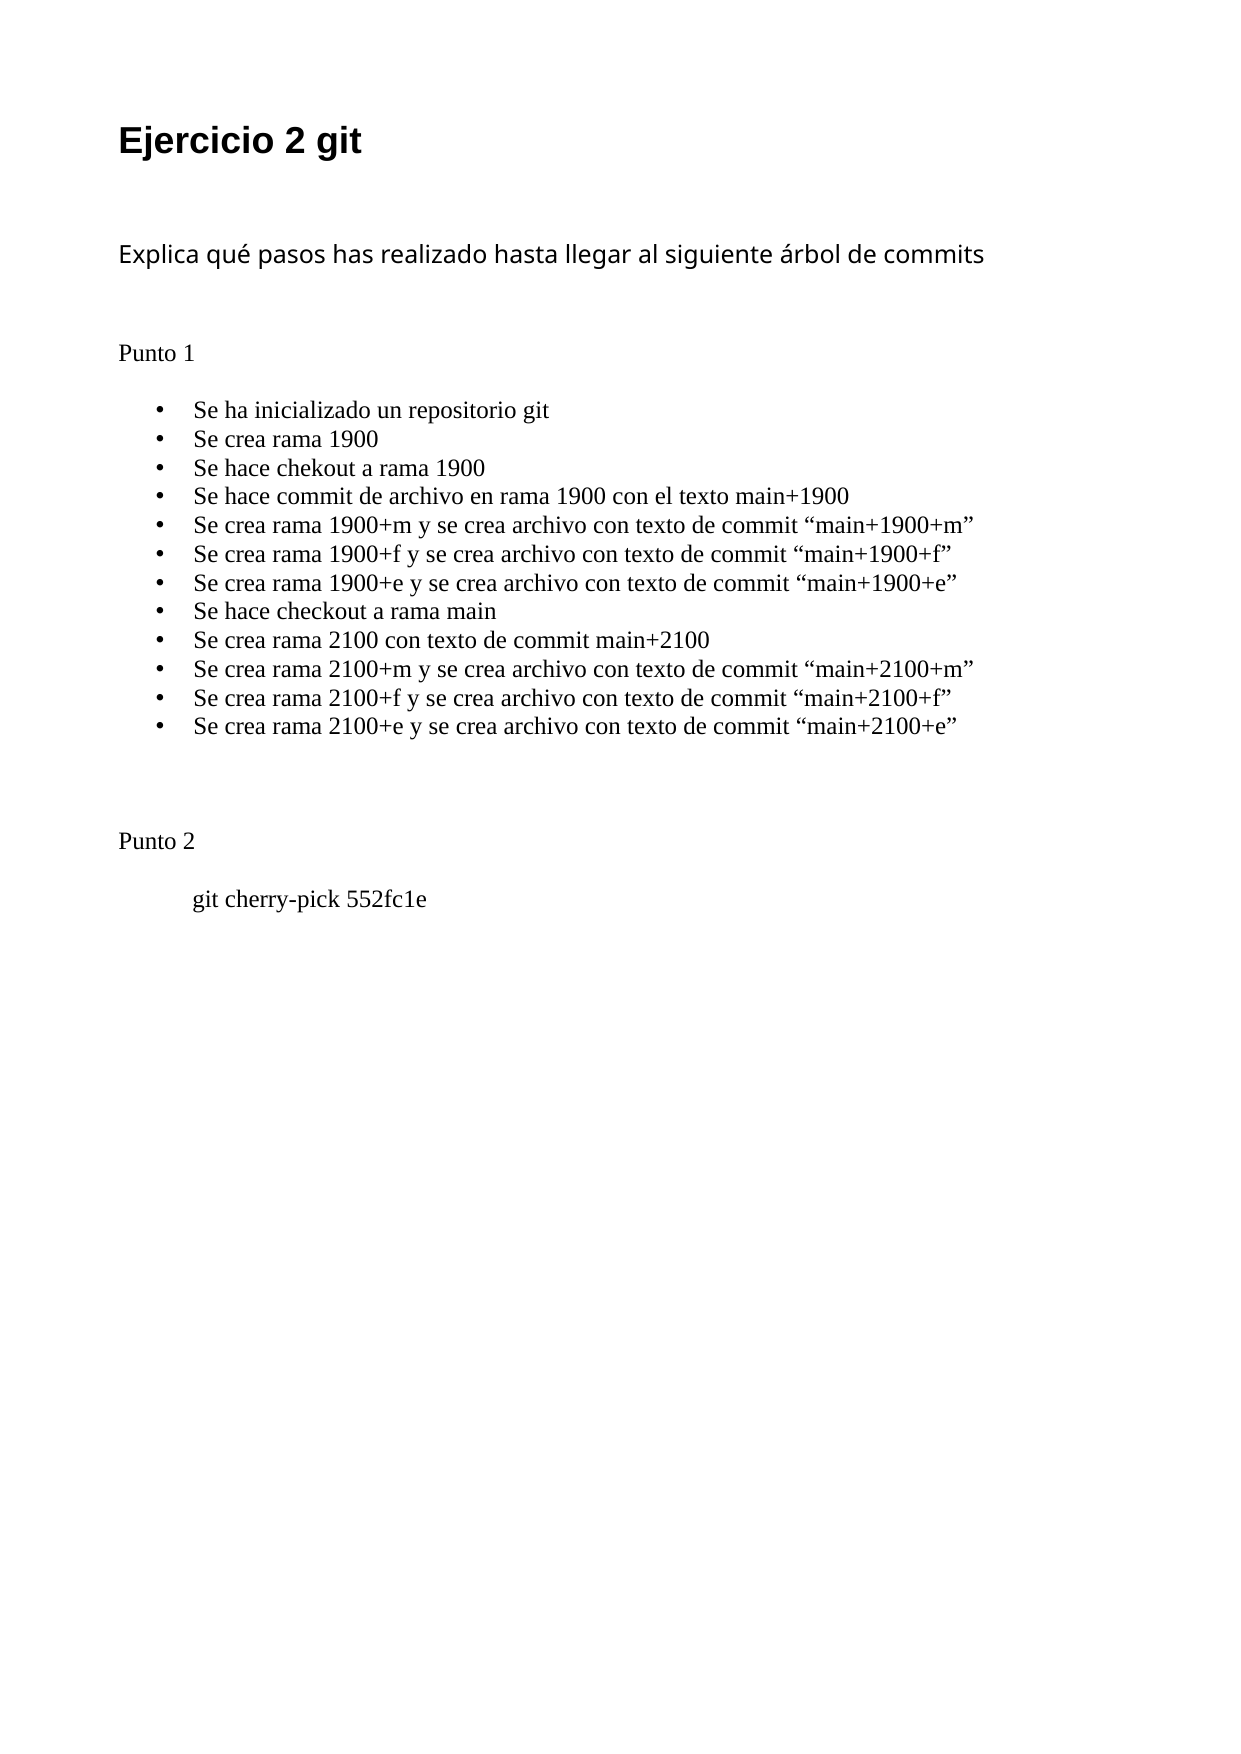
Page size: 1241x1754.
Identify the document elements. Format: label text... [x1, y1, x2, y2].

list Se crea rama 1900 [156, 424, 1122, 453]
text Explica qué pasos has realizado hasta llegar al siguiente árbol de commits [118, 202, 1122, 270]
text git cherry-pick 552fc1e [118, 884, 1122, 913]
list Se hace chekout a rama 1900 [156, 453, 1122, 481]
list Se crea rama 2100+e y se crea archivo con texto de commit “main+2100+e” [156, 711, 1122, 740]
text Punto 2 [118, 826, 1122, 855]
list Se crea rama 2100 con texto de commit main+2100 [156, 625, 1122, 654]
list Se crea rama 2100+m y se crea archivo con texto de commit “main+2100+m” [156, 654, 1122, 683]
text Punto 1 [118, 338, 1122, 366]
list Se ha inicializado un repositorio git [156, 395, 1122, 424]
list Se hace commit de archivo en rama 1900 con el texto main+1900 [156, 481, 1122, 510]
list Se crea rama 2100+f y se crea archivo con texto de commit “main+2100+f” [156, 683, 1122, 711]
list Se hace checkout a rama main [156, 596, 1122, 625]
subtitle Ejercicio 2 git [118, 118, 1122, 161]
list Se crea rama 1900+f y se crea archivo con texto de commit “main+1900+f” [156, 539, 1122, 568]
list Se crea rama 1900+m y se crea archivo con texto de commit “main+1900+m” [156, 510, 1122, 539]
list Se crea rama 1900+e y se crea archivo con texto de commit “main+1900+e” [156, 568, 1122, 596]
